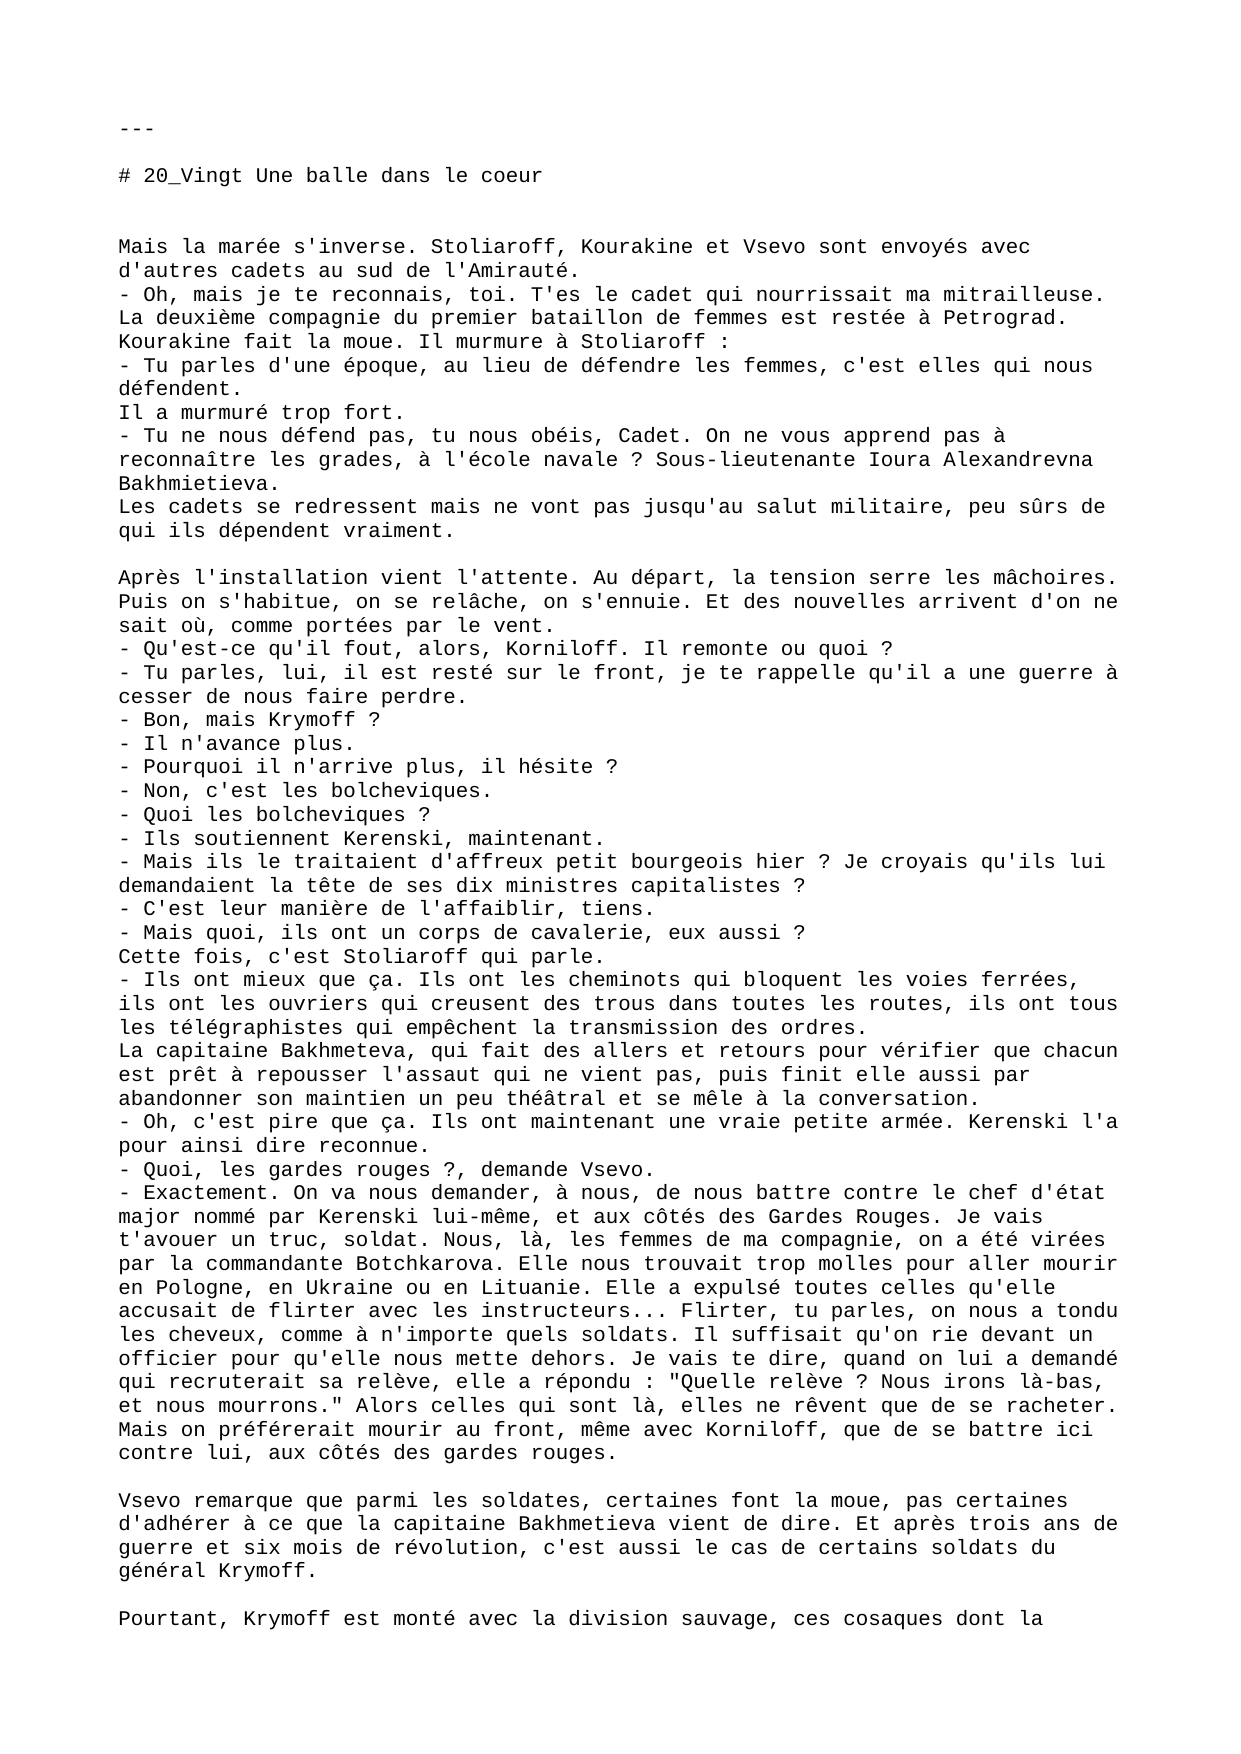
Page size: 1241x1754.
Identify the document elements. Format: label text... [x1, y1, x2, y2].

text - Qu'est-ce qu'il fout, alors, Korniloff. Il remonte ou quoi ? [118, 638, 1122, 662]
text - Tu parles, lui, il est resté sur le front, je te rappelle qu'il a une guerre à cesser de nous faire perdre. [118, 662, 1122, 709]
text - Ils soutiennent Kerenski, maintenant. [118, 827, 1122, 851]
text - Quoi, les gardes rouges ?, demande Vsevo. [118, 1158, 1122, 1182]
text --- [118, 118, 1122, 142]
text - Mais ils le traitaient d'affreux petit bourgeois hier ? Je croyais qu'ils lui demandaient la tête de ses dix ministres capitalistes ? [118, 851, 1122, 898]
text Pourtant, Krymoff est monté avec la division sauvage, ces cosaques dont la [118, 1608, 1122, 1631]
text - C'est leur manière de l'affaiblir, tiens. [118, 898, 1122, 922]
text - Ils ont mieux que ça. Ils ont les cheminots qui bloquent les voies ferrées, ils ont les ouvriers qui creusent des trous dans toutes les routes, ils ont tous les télégraphistes qui empêchent la transmission des ordres. [118, 969, 1122, 1040]
text - Quoi les bolcheviques ? [118, 804, 1122, 827]
text - Exactement. On va nous demander, à nous, de nous battre contre le chef d'état major nommé par Kerenski lui-même, et aux côtés des Gardes Rouges. Je vais t'avouer un truc, soldat. Nous, là, les femmes de ma compagnie, on a été virées par la commandante Botchkarova. Elle nous trouvait trop molles pour aller mourir en Pologne, en Ukraine ou en Lituanie. Elle a expulsé toutes celles qu'elle accusait de flirter avec les instructeurs... Flirter, tu parles, on nous a tondu les cheveux, comme à n'importe quels soldats. Il suffisait qu'on rie devant un officier pour qu'elle nous mette dehors. Je vais te dire, quand on lui a demandé qui recruterait sa relève, elle a répondu : "Quelle relève ? Nous irons là-bas, et nous mourrons." Alors celles qui sont là, elles ne rêvent que de se racheter. Mais on préférerait mourir au front, même avec Korniloff, que de se battre ici contre lui, aux côtés des gardes rouges. [118, 1182, 1122, 1466]
text Cette fois, c'est Stoliaroff qui parle. [118, 946, 1122, 969]
text # 20_Vingt Une balle dans le coeur [118, 165, 1122, 189]
text - Il n'avance plus. [118, 733, 1122, 757]
text Il a murmuré trop fort. [118, 402, 1122, 426]
text Vsevo remarque que parmi les soldates, certaines font la moue, pas certaines d'adhérer à ce que la capitaine Bakhmetieva vient de dire. Et après trois ans de guerre et six mois de révolution, c'est aussi le cas de certains soldats du général Krymoff. [118, 1489, 1122, 1584]
text - Oh, mais je te reconnais, toi. T'es le cadet qui nourrissait ma mitrailleuse. [118, 284, 1122, 307]
text - Bon, mais Krymoff ? [118, 709, 1122, 733]
text - Oh, c'est pire que ça. Ils ont maintenant une vraie petite armée. Kerenski l'a pour ainsi dire reconnue. [118, 1111, 1122, 1158]
text - Pourquoi il n'arrive plus, il hésite ? [118, 757, 1122, 780]
text Après l'installation vient l'attente. Au départ, la tension serre les mâchoires. Puis on s'habitue, on se relâche, on s'ennuie. Et des nouvelles arrivent d'on ne sait où, comme portées par le vent. [118, 567, 1122, 638]
text La capitaine Bakhmeteva, qui fait des allers et retours pour vérifier que chacun est prêt à repousser l'assaut qui ne vient pas, puis finit elle aussi par abandonner son maintien un peu théâtral et se mêle à la conversation. [118, 1040, 1122, 1111]
text Les cadets se redressent mais ne vont pas jusqu'au salut militaire, peu sûrs de qui ils dépendent vraiment. [118, 496, 1122, 544]
text - Tu ne nous défend pas, tu nous obéis, Cadet. On ne vous apprend pas à reconnaître les grades, à l'école navale ? Sous-lieutenante Ioura Alexandrevna Bakhmietieva. [118, 426, 1122, 496]
text La deuxième compagnie du premier bataillon de femmes est restée à Petrograd. Kourakine fait la moue. Il murmure à Stoliaroff : [118, 307, 1122, 354]
text - Non, c'est les bolcheviques. [118, 780, 1122, 804]
text - Mais quoi, ils ont un corps de cavalerie, eux aussi ? [118, 922, 1122, 946]
text - Tu parles d'une époque, au lieu de défendre les femmes, c'est elles qui nous défendent. [118, 354, 1122, 402]
text Mais la marée s'inverse. Stoliaroff, Kourakine et Vsevo sont envoyés avec d'autres cadets au sud de l'Amirauté. [118, 236, 1122, 284]
